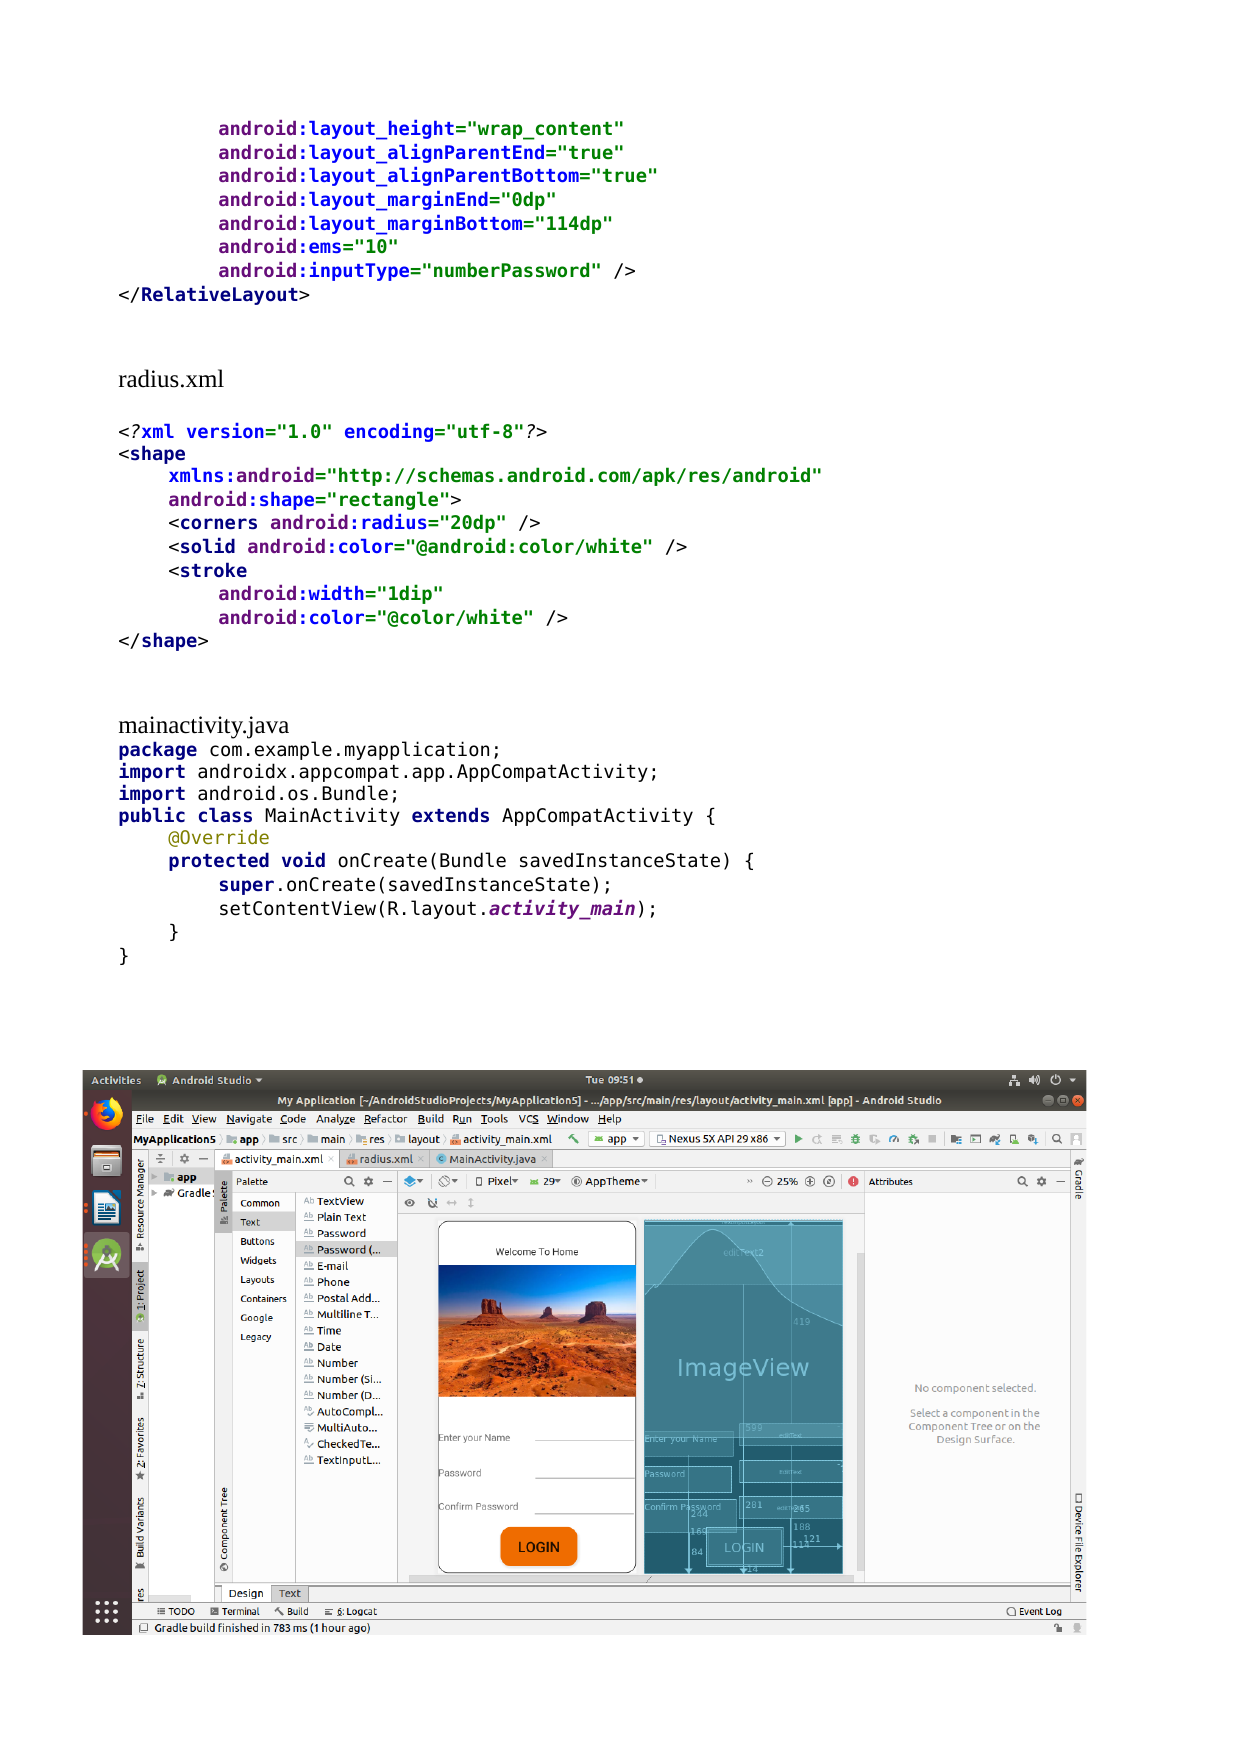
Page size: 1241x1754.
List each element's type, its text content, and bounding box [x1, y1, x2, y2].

text radius.xml [118, 364, 1122, 392]
text android:layout_alignParentEnd="true" [118, 142, 1122, 165]
text package com.example.myapplication; [118, 739, 1122, 761]
text android:inputType="numberPassword" /> [118, 260, 1122, 284]
text mainactivity.java [118, 711, 1122, 739]
text android:color="@color/white" /> [118, 607, 1122, 631]
text android:layout_height="wrap_content" [118, 118, 1122, 142]
text android:ems="10" [118, 236, 1122, 260]
picture [82, 1070, 1087, 1635]
text super.onCreate(savedInstanceState); [118, 874, 1122, 898]
text @Override [118, 827, 1122, 851]
text } [118, 921, 1122, 945]
text android:layout_marginEnd="0dp" [118, 189, 1122, 213]
text public class MainActivity extends AppCompatActivity { [118, 805, 1122, 827]
text xmlns:android="http://schemas.android.com/apk/res/android" [118, 465, 1122, 489]
text </shape> [118, 631, 1122, 652]
text android:layout_alignParentBottom="true" [118, 165, 1122, 189]
text protected void onCreate(Bundle savedInstanceState) { [118, 851, 1122, 874]
text android:layout_marginBottom="114dp" [118, 213, 1122, 236]
text } [118, 945, 1122, 967]
text <stroke [118, 559, 1122, 583]
text <shape [118, 443, 1122, 465]
text import androidx.appcompat.app.AppCompatActivity; [118, 761, 1122, 783]
text import android.os.Bundle; [118, 783, 1122, 805]
text </RelativeLayout> [118, 284, 1122, 306]
text android:width="1dip" [118, 583, 1122, 607]
text <?xml version="1.0" encoding="utf-8"?> [118, 421, 1122, 443]
text android:shape="rectangle"> [118, 489, 1122, 512]
text <corners android:radius="20dp" /> [118, 512, 1122, 536]
text setContentView(R.layout.activity_main); [118, 898, 1122, 921]
text <solid android:color="@android:color/white" /> [118, 536, 1122, 559]
